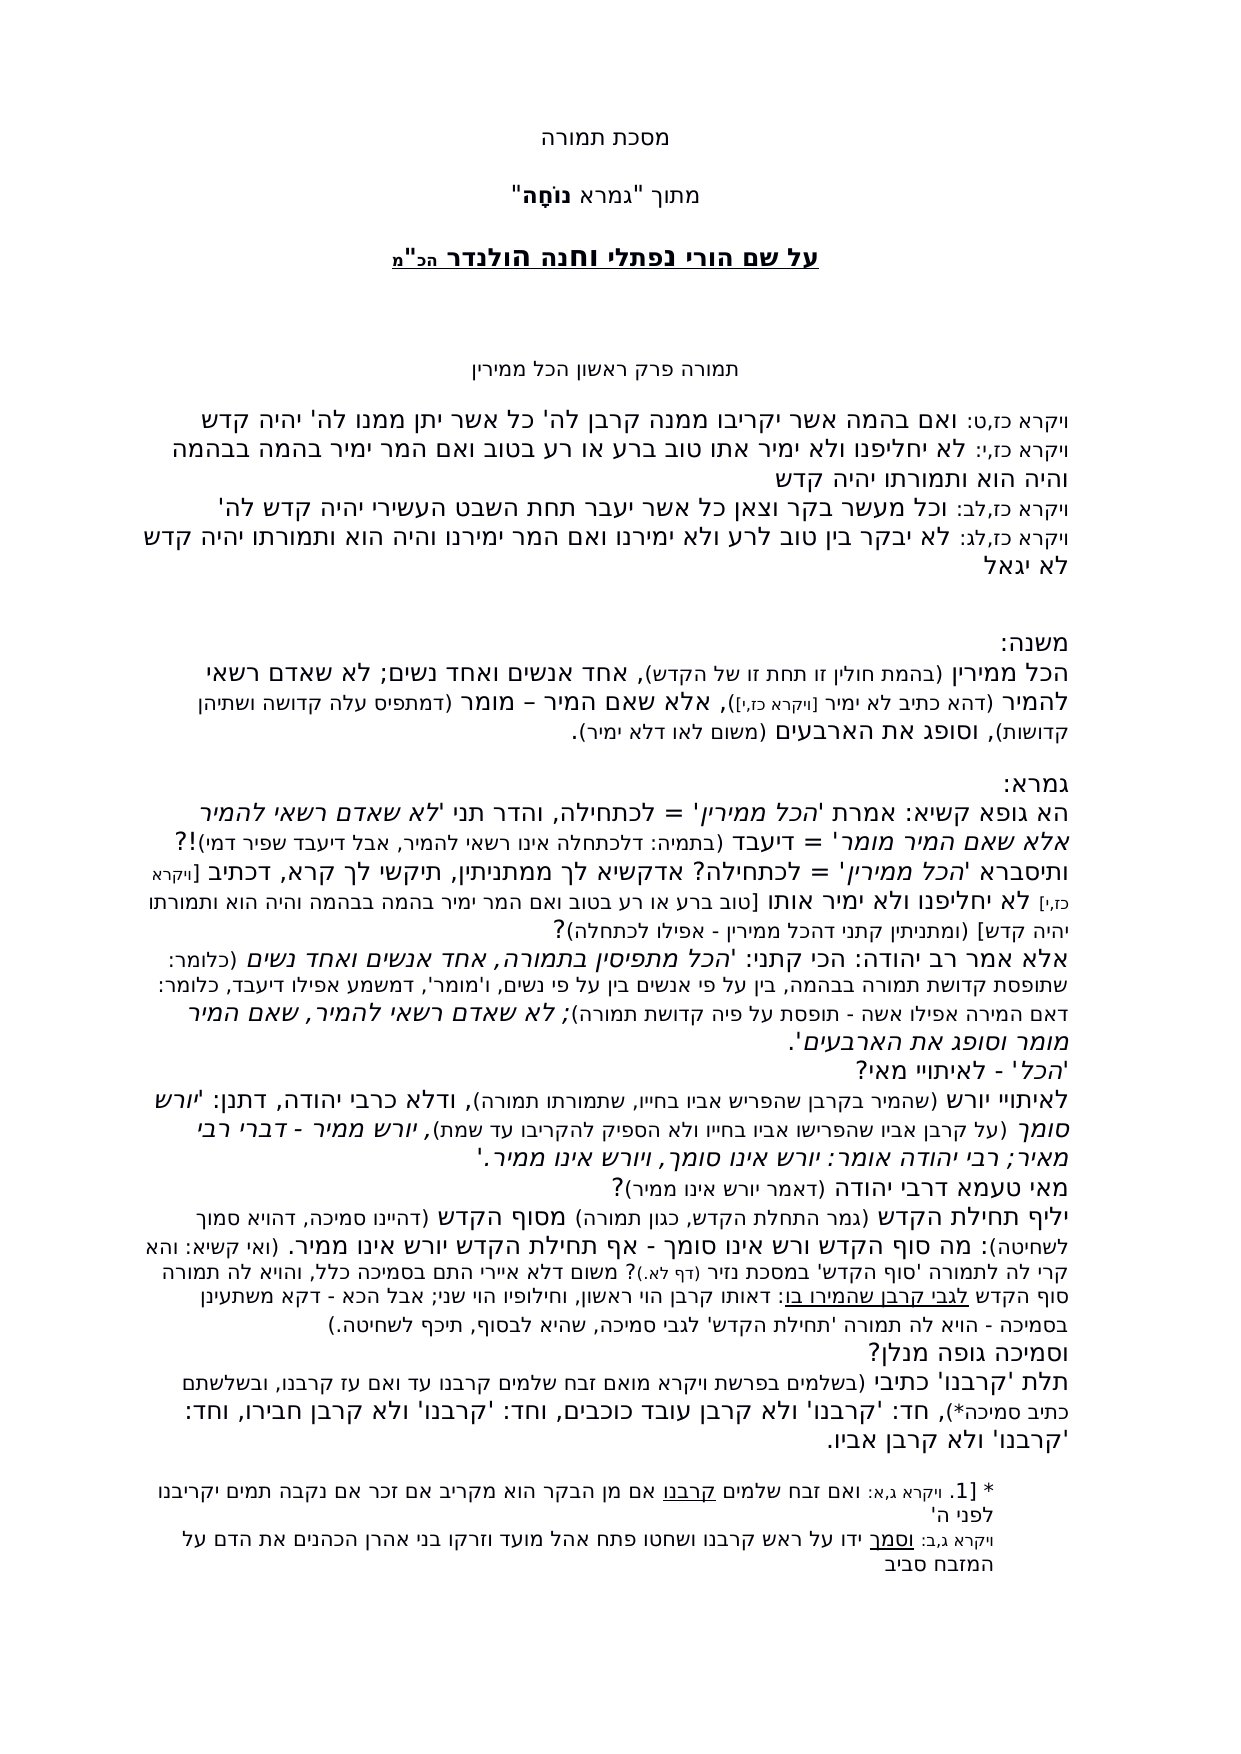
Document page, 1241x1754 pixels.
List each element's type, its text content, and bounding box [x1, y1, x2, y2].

text 'הכל' - לאיתויי מאי? [142, 1056, 1069, 1085]
text לאיתויי יורש (שהמיר בקרבן שהפריש אביו בחייו, שתמורתו תמורה), ודלא כרבי יהודה, דתנן: 'יורש סומך (על קרבן אביו שהפרישו אביו בחייו ולא הספיק להקריבו עד שמת), יורש ממיר - דברי רבי מאיר; רבי יהודה אומר: יורש אינו סומך, ויורש אינו ממיר.' [142, 1085, 1069, 1173]
text ויקרא כז,ט: ואם בהמה אשר יקריבו ממנה קרבן לה' כל אשר יתן ממנו לה' יהיה קדש [142, 405, 1069, 434]
text ויקרא כז,י: לא יחליפנו ולא ימיר אתו טוב ברע או רע בטוב ואם המר ימיר בהמה בבהמה והיה הוא ותמורתו יהיה קדש [142, 434, 1069, 493]
text ויקרא כז,לב: וכל מעשר בקר וצאן כל אשר יעבר תחת השבט העשירי יהיה קדש לה' [142, 493, 1069, 522]
text ויקרא כז,לג: לא יבקר בין טוב לרע ולא ימירנו ואם המר ימירנו והיה הוא ותמורתו יהיה קדש לא יגאל [142, 522, 1069, 580]
text וסמיכה גופה מנלן? [142, 1338, 1069, 1367]
text משנה: [142, 628, 1069, 658]
text מאי טעמא דרבי יהודה (דאמר יורש אינו ממיר)? [142, 1173, 1069, 1202]
text ויקרא ג,ב: וסמך ידו על ראש קרבנו ושחטו פתח אהל מועד וזרקו בני אהרן הכהנים את הדם על המזבח סביב [142, 1527, 994, 1576]
text גמרא: [142, 769, 1069, 798]
text הכל ממירין (בהמת חולין זו תחת זו של הקדש), אחד אנשים ואחד נשים; לא שאדם רשאי להמיר (דהא כתיב לא ימיר [ויקרא כז,י]), אלא שאם המיר – מומר (דמתפיס עלה קדושה ושתיהן קדושות), וסופג את הארבעים (משום לאו דלא ימיר). [142, 658, 1069, 745]
text אלא אמר רב יהודה: הכי קתני: 'הכל מתפיסין בתמורה, אחד אנשים ואחד נשים (כלומר: שתופסת קדושת תמורה בבהמה, בין על פי אנשים בין על פי נשים, ו'מומר', דמשמע אפילו דיעבד, כלומר: דאם המירה אפילו אשה - תופסת על פיה קדושת תמורה); לא שאדם רשאי להמיר, שאם המיר מומר וסופג את הארבעים'. [142, 944, 1069, 1056]
text ותיסברא 'הכל ממירין' = לכתחילה? אדקשיא לך ממתניתין, תיקשי לך קרא, דכתיב [ויקרא כז,י] לא יחליפנו ולא ימיר אותו [טוב ברע או רע בטוב ואם המר ימיר בהמה בבהמה והיה הוא ותמורתו יהיה קדש] (ומתניתין קתני דהכל ממירין - אפילו לכתחלה)? [142, 857, 1069, 944]
text יליף תחילת הקדש (גמר התחלת הקדש, כגון תמורה) מסוף הקדש (דהיינו סמיכה, דהויא סמוך לשחיטה): מה סוף הקדש ורש אינו סומך - אף תחילת הקדש יורש אינו ממיר. (ואי קשיא: והא קרי לה לתמורה 'סוף הקדש' במסכת נזיר (דף לא.)? משום דלא איירי התם בסמיכה כלל, והויא לה תמורה סוף הקדש לגבי קרבן שהמירו בו: דאותו קרבן הוי ראשון, וחילופיו הוי שני; אבל הכא - דקא משתעינן בסמיכה - הויא לה תמורה 'תחילת הקדש' לגבי סמיכה, שהיא לבסוף, תיכף לשחיטה.) [142, 1202, 1069, 1338]
text תמורה פרק ראשון הכל ממירין [142, 357, 1069, 381]
text * [1. ויקרא ג,א: ואם זבח שלמים קרבנו אם מן הבקר הוא מקריב אם זכר אם נקבה תמים יקריבנו לפני ה' [142, 1479, 994, 1527]
text הא גופא קשיא: אמרת 'הכל ממירין' = לכתחילה, והדר תני 'לא שאדם רשאי להמיר אלא שאם המיר מומר' = דיעבד (בתמיה: דלכתחלה אינו רשאי להמיר, אבל דיעבד שפיר דמי)!? [142, 798, 1069, 857]
text תלת 'קרבנו' כתיבי (בשלמים בפרשת ויקרא מואם זבח שלמים קרבנו עד ואם עז קרבנו, ובשלשתם כתיב סמיכה*), חד: 'קרבנו' ולא קרבן עובד כוכבים, וחד: 'קרבנו' ולא קרבן חבירו, וחד: 'קרבנו' ולא קרבן אביו. [142, 1367, 1069, 1454]
text מתוך "גמרא נוֹחָה" [142, 181, 1069, 210]
text על שם הורי נפתלי וחנה הולנדר הכ"מ [142, 239, 1069, 273]
text מסכת תמורה [142, 124, 1069, 151]
